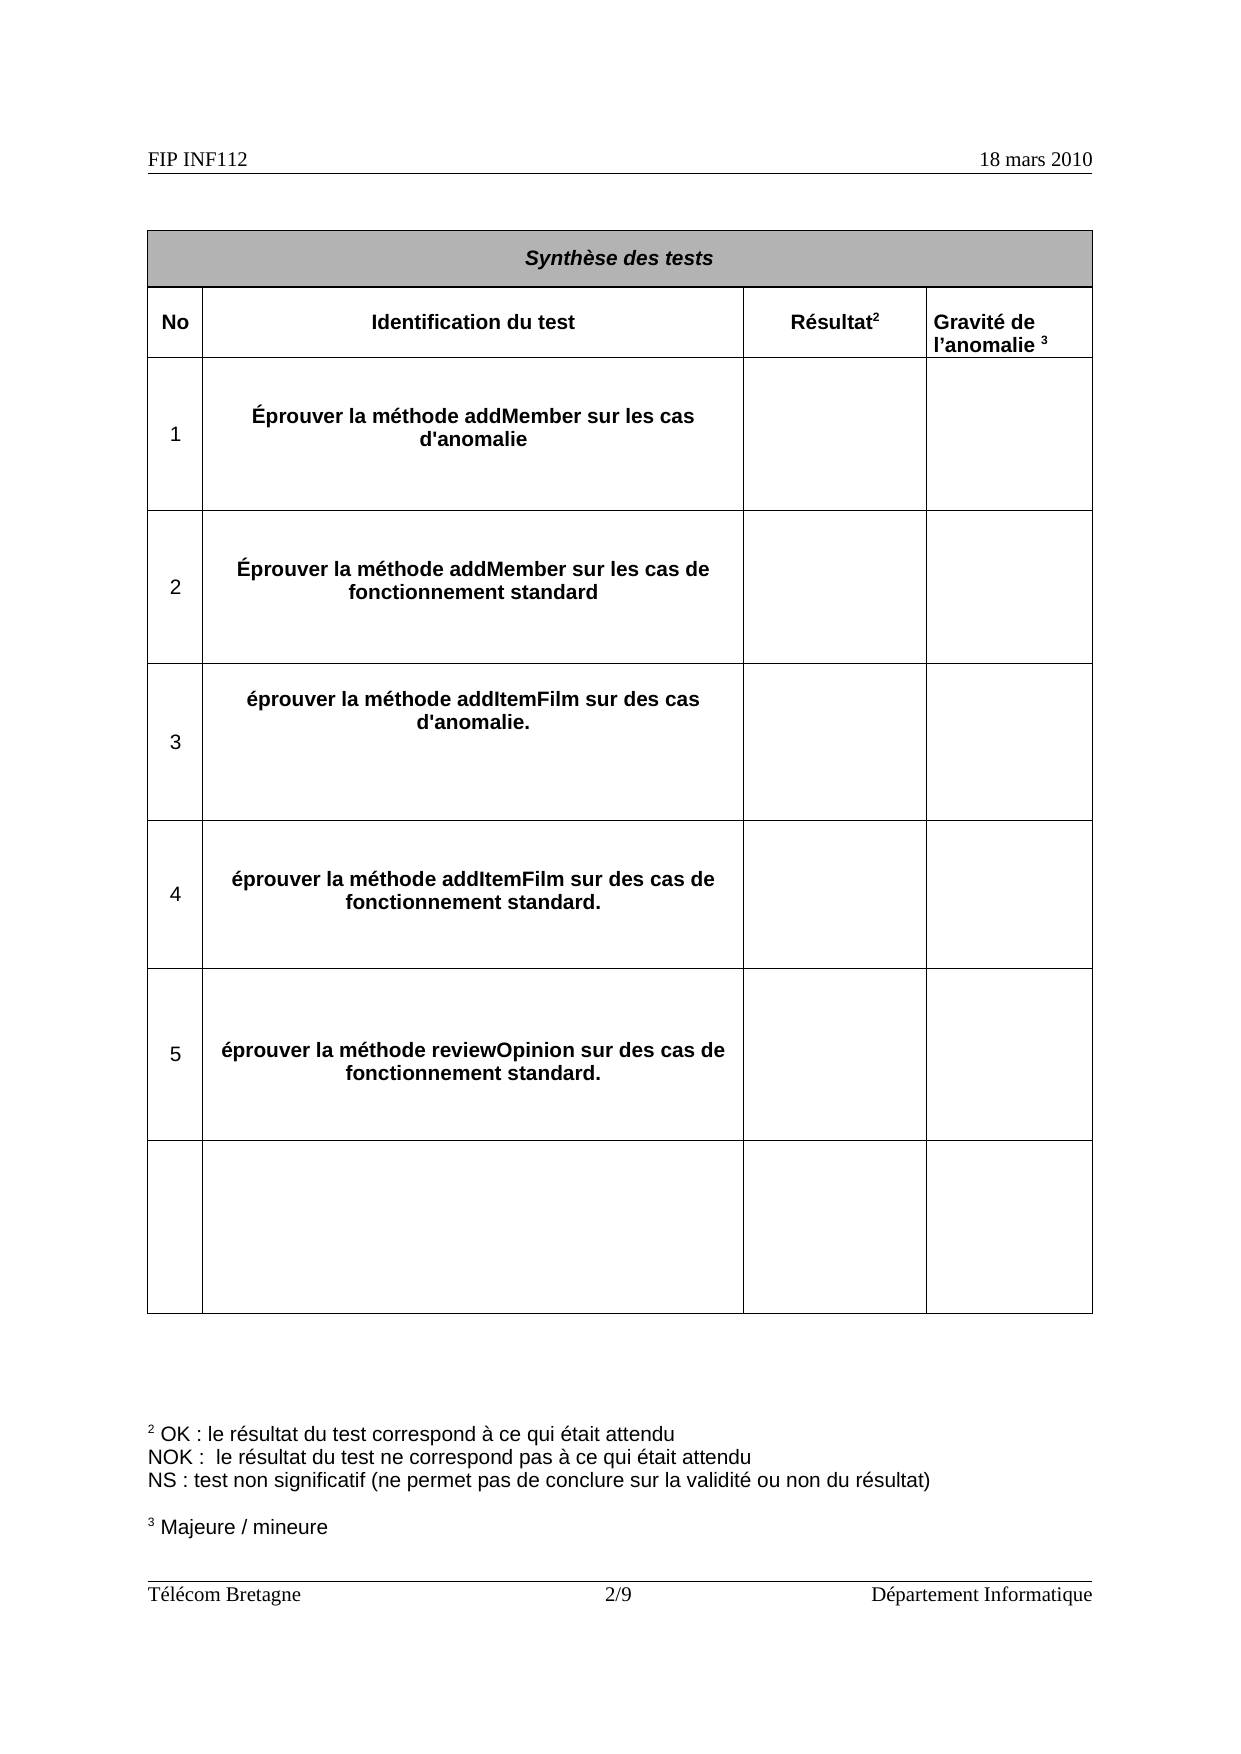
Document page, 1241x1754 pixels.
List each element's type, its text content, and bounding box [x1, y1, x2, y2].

table_cell éprouver la méthode addItemFilm sur des cas d'anomalie. [203, 664, 743, 819]
table_cell [744, 511, 926, 663]
table_cell No [148, 288, 202, 357]
table_cell 2 [148, 511, 202, 663]
table_cell 1 [148, 358, 202, 510]
table_cell Résultat [744, 288, 926, 357]
table_cell [744, 358, 926, 510]
table_cell Identification du test [203, 288, 743, 357]
table_cell [927, 969, 1092, 1140]
table_cell Éprouver la méthode addMember sur les cas de fonctionnement standard [203, 511, 743, 663]
table_cell [927, 1141, 1092, 1312]
table_cell [744, 1141, 926, 1312]
table_cell Éprouver la méthode addMember sur les cas d'anomalie [203, 358, 743, 510]
table_cell [927, 664, 1092, 819]
table_cell [927, 821, 1092, 968]
table_cell [203, 1141, 743, 1312]
table_cell [744, 969, 926, 1140]
table_cell éprouver la méthode reviewOpinion sur des cas de fonctionnement standard. [203, 969, 743, 1140]
table_cell Gravité de l’anomalie [927, 288, 1092, 357]
table_cell [927, 511, 1092, 663]
table_cell [744, 821, 926, 968]
table_cell 4 [148, 821, 202, 968]
table_header Synthèse des tests [148, 231, 1092, 286]
table_cell 3 [148, 664, 202, 819]
table_cell [148, 1141, 202, 1312]
table_cell [927, 358, 1092, 510]
table_cell 5 [148, 969, 202, 1140]
table_cell [744, 664, 926, 819]
table_cell éprouver la méthode addItemFilm sur des cas de fonctionnement standard. [203, 821, 743, 968]
